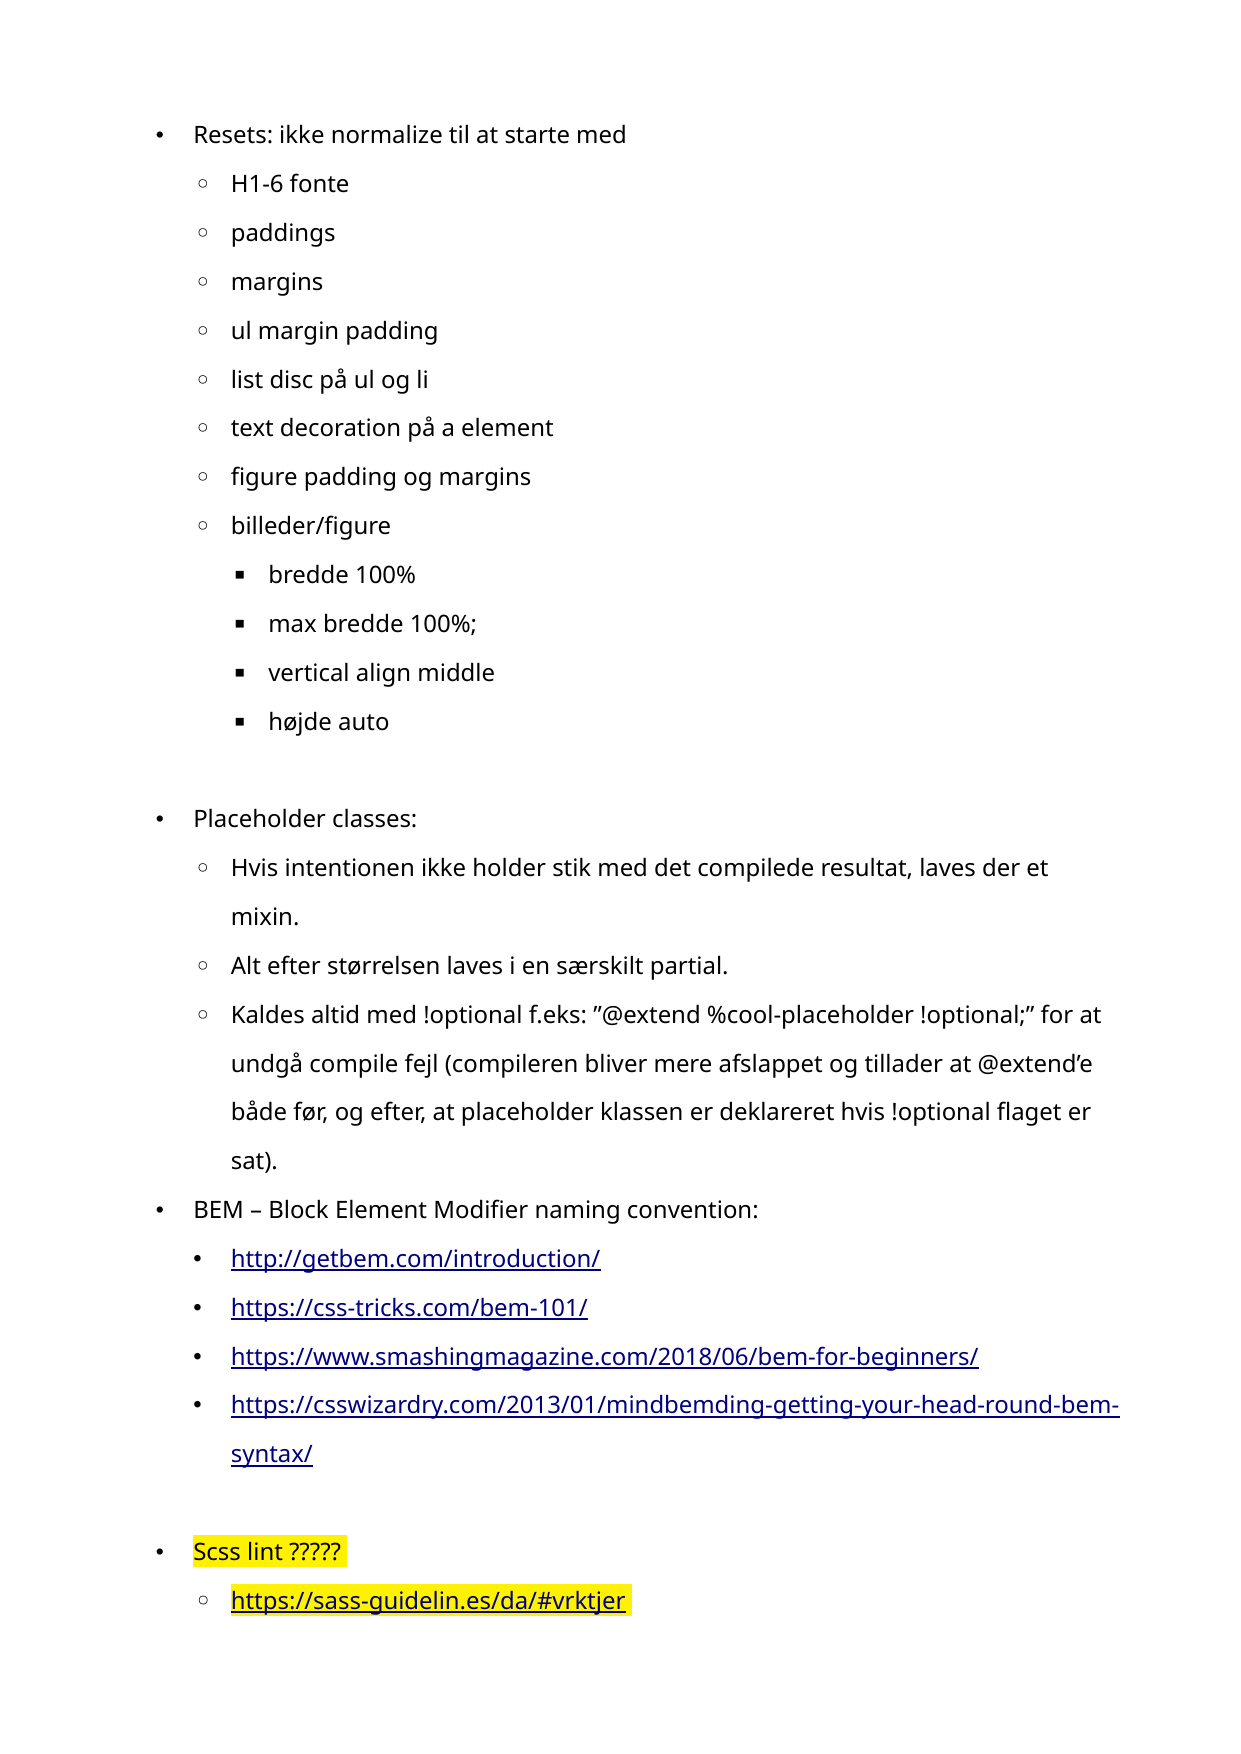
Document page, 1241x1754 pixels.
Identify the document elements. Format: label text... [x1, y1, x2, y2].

list paddings [193, 216, 1122, 248]
list list disc på ul og li [193, 362, 1122, 395]
list BEM – Block Element Modifier naming convention: [156, 1193, 1122, 1226]
list https://csswizardry.com/2013/01/mindbemding-getting-your-head-round-bem-syntax/ [193, 1388, 1122, 1470]
list Kaldes altid med !optional f.eks: ”@extend %cool-placeholder !optional;” for at undgå compile fejl (compileren bliver mere afslappet og tillader at @extend’e både før, og efter, at placeholder klassen er deklareret hvis !optional flaget er sat). [193, 997, 1122, 1177]
list vertical align middle [231, 656, 1122, 688]
list billeder/figure [193, 509, 1122, 542]
list https://sass-guidelin.es/da/#vrktjer [193, 1584, 1122, 1616]
list figure padding og margins [193, 460, 1122, 493]
list Resets: ikke normalize til at starte med [156, 118, 1122, 151]
list ul margin padding [193, 313, 1122, 346]
list Placeholder classes: [156, 802, 1122, 835]
list Alt efter størrelsen laves i en særskilt partial. [193, 949, 1122, 981]
list http://getbem.com/introduction/ [193, 1242, 1122, 1274]
list https://css-tricks.com/bem-101/ [193, 1291, 1122, 1323]
list H1-6 fonte [193, 167, 1122, 199]
list Hvis intentionen ikke holder stik med det compilede resultat, laves der et mixin. [193, 851, 1122, 932]
list højde auto [231, 704, 1122, 737]
list Scss lint ????? [156, 1535, 1122, 1567]
list margins [193, 265, 1122, 297]
list https://www.smashingmagazine.com/2018/06/bem-for-beginners/ [193, 1339, 1122, 1372]
list max bredde 100%; [231, 607, 1122, 639]
list bredde 100% [231, 558, 1122, 590]
list text decoration på a element [193, 411, 1122, 444]
